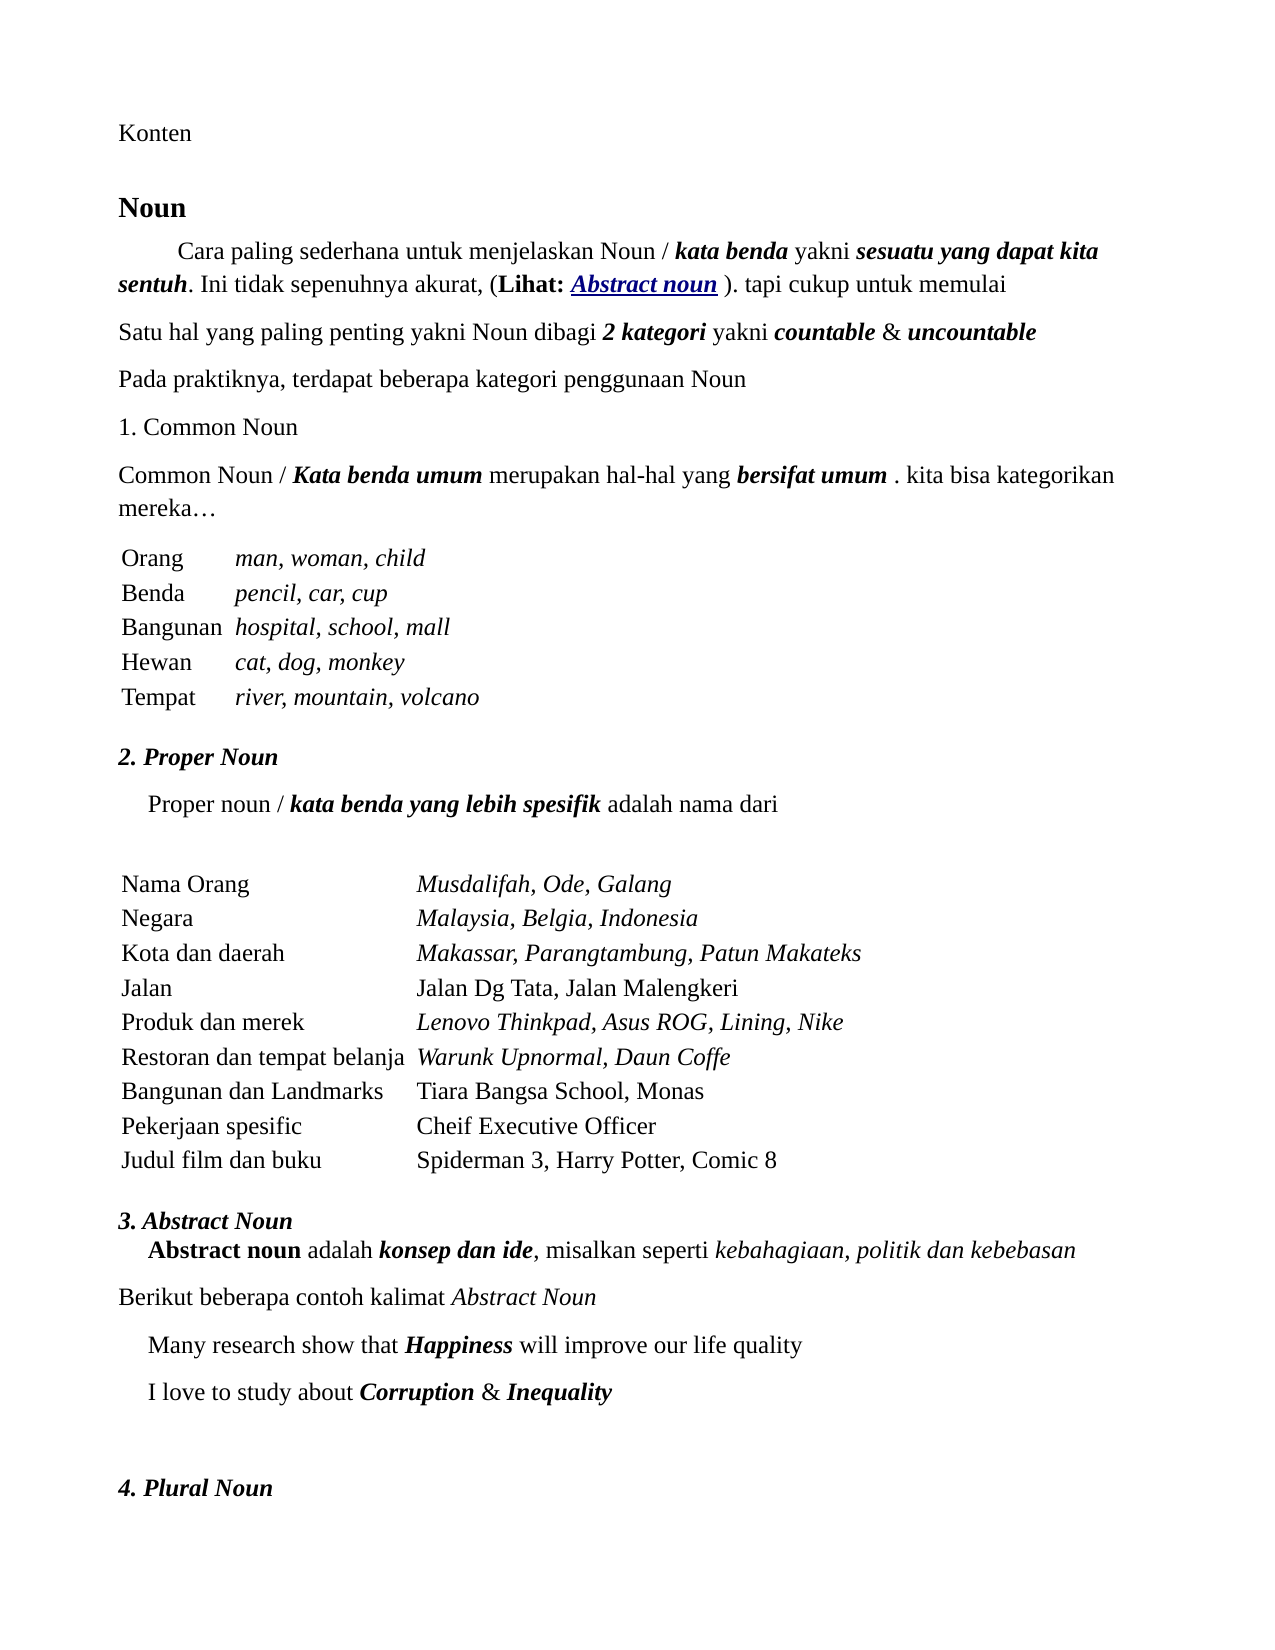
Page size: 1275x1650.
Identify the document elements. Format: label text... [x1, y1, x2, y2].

table_cell Jalan [118, 970, 413, 1004]
table_header Nama Orang [118, 866, 413, 901]
text Many research show that Happiness will improve our life quality [118, 1330, 1157, 1359]
table_cell Pekerjaan spesific [118, 1108, 413, 1143]
table_cell Tempat [118, 679, 232, 713]
text Konten [118, 118, 1157, 147]
table_cell Kota dan daerah [118, 935, 413, 970]
subtitle Noun [118, 190, 1157, 224]
table_cell hospital, school, mall [232, 610, 494, 644]
table_cell Jalan Dg Tata, Jalan Malengkeri [414, 970, 876, 1004]
text 3. Abstract Noun [118, 1206, 1157, 1235]
table_header Orang [118, 540, 232, 575]
text Pada praktiknya, terdapat beberapa kategori penggunaan Noun [118, 364, 1157, 393]
text Common Noun / Kata benda umum merupakan hal-hal yang bersifat umum . kita bisa kategorikan mereka… [118, 460, 1157, 521]
table_cell Warunk Upnormal, Daun Coffe [414, 1039, 876, 1073]
table_cell Spiderman 3, Harry Potter, Comic 8 [414, 1143, 876, 1177]
table_cell Cheif Executive Officer [414, 1108, 876, 1143]
table_cell river, mountain, volcano [232, 679, 494, 713]
table_cell Bangunan dan Landmarks [118, 1074, 413, 1108]
text Berikut beberapa contoh kalimat Abstract Noun [118, 1282, 1157, 1311]
text 4. Plural Noun [118, 1473, 1157, 1501]
table_cell Judul film dan buku [118, 1143, 413, 1177]
text I love to study about Corruption & Inequality [118, 1377, 1157, 1406]
table_cell Negara [118, 901, 413, 935]
table_cell Lenovo Thinkpad, Asus ROG, Lining, Nike [414, 1004, 876, 1039]
table_cell cat, dog, monkey [232, 644, 494, 679]
text Proper noun / kata benda yang lebih spesifik adalah nama dari [118, 789, 1157, 818]
table_cell Restoran dan tempat belanja [118, 1039, 413, 1073]
table_header Musdalifah, Ode, Galang [414, 866, 876, 901]
table_cell Tiara Bangsa School, Monas [414, 1074, 876, 1108]
text 1. Common Noun [118, 412, 1157, 441]
table_cell Hewan [118, 644, 232, 679]
text Satu hal yang paling penting yakni Noun dibagi 2 kategori yakni countable & uncountable [118, 317, 1157, 346]
table_cell Makassar, Parangtambung, Patun Makateks [414, 935, 876, 970]
table_cell Benda [118, 575, 232, 609]
text Cara paling sederhana untuk menjelaskan Noun / kata benda yakni sesuatu yang dapat kita sentuh. Ini tidak sepenuhnya akurat, (Lihat: Abstract noun ). tapi cukup untuk memulai [118, 236, 1157, 298]
table_cell pencil, car, cup [232, 575, 494, 609]
text 2. Proper Noun [118, 742, 1157, 771]
table_header man, woman, child [232, 540, 494, 575]
text Abstract noun adalah konsep dan ide, misalkan seperti kebahagiaan, politik dan kebebasan [118, 1235, 1157, 1263]
table_cell Bangunan [118, 610, 232, 644]
table_cell Malaysia, Belgia, Indonesia [414, 901, 876, 935]
table_cell Produk dan merek [118, 1004, 413, 1039]
